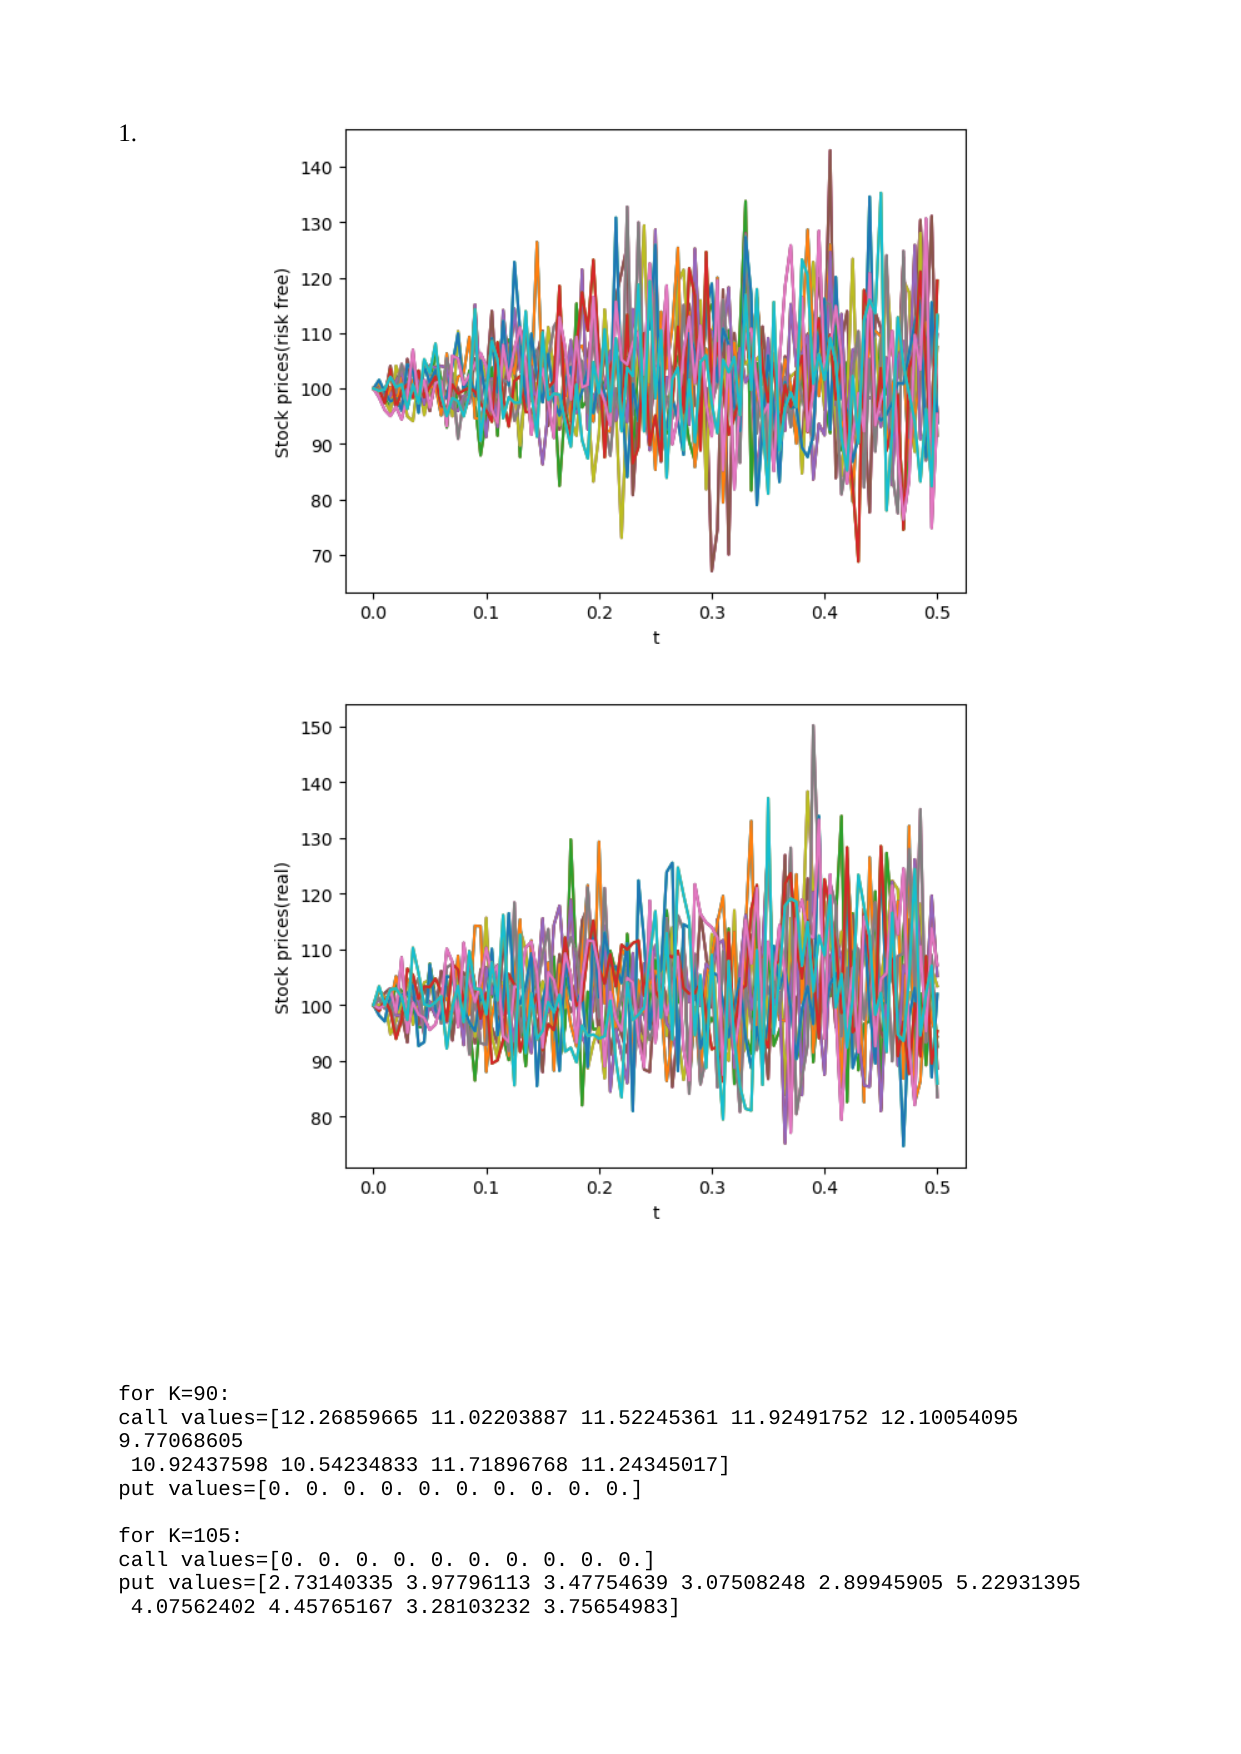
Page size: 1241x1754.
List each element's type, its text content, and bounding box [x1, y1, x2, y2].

text 1. [118, 118, 263, 147]
text 10.92437598 10.54234833 11.71896768 11.24345017] [118, 1454, 1122, 1478]
text 4.07562402 4.45765167 3.28103232 3.75654983] [118, 1596, 1122, 1619]
text for K=105: [118, 1525, 1122, 1549]
text [977, 118, 1122, 147]
text for K=90: [118, 1383, 1122, 1407]
text call values=[0. 0. 0. 0. 0. 0. 0. 0. 0. 0.] [118, 1549, 1122, 1572]
text put values=[2.73140335 3.97796113 3.47754639 3.07508248 2.89945905 5.22931395 [118, 1572, 1122, 1596]
text call values=[12.26859665 11.02203887 11.52245361 11.92491752 12.10054095 9.77068605 [118, 1407, 1122, 1454]
text put values=[0. 0. 0. 0. 0. 0. 0. 0. 0. 0.] [118, 1478, 1122, 1501]
picture [263, 118, 977, 659]
picture [263, 693, 977, 1234]
